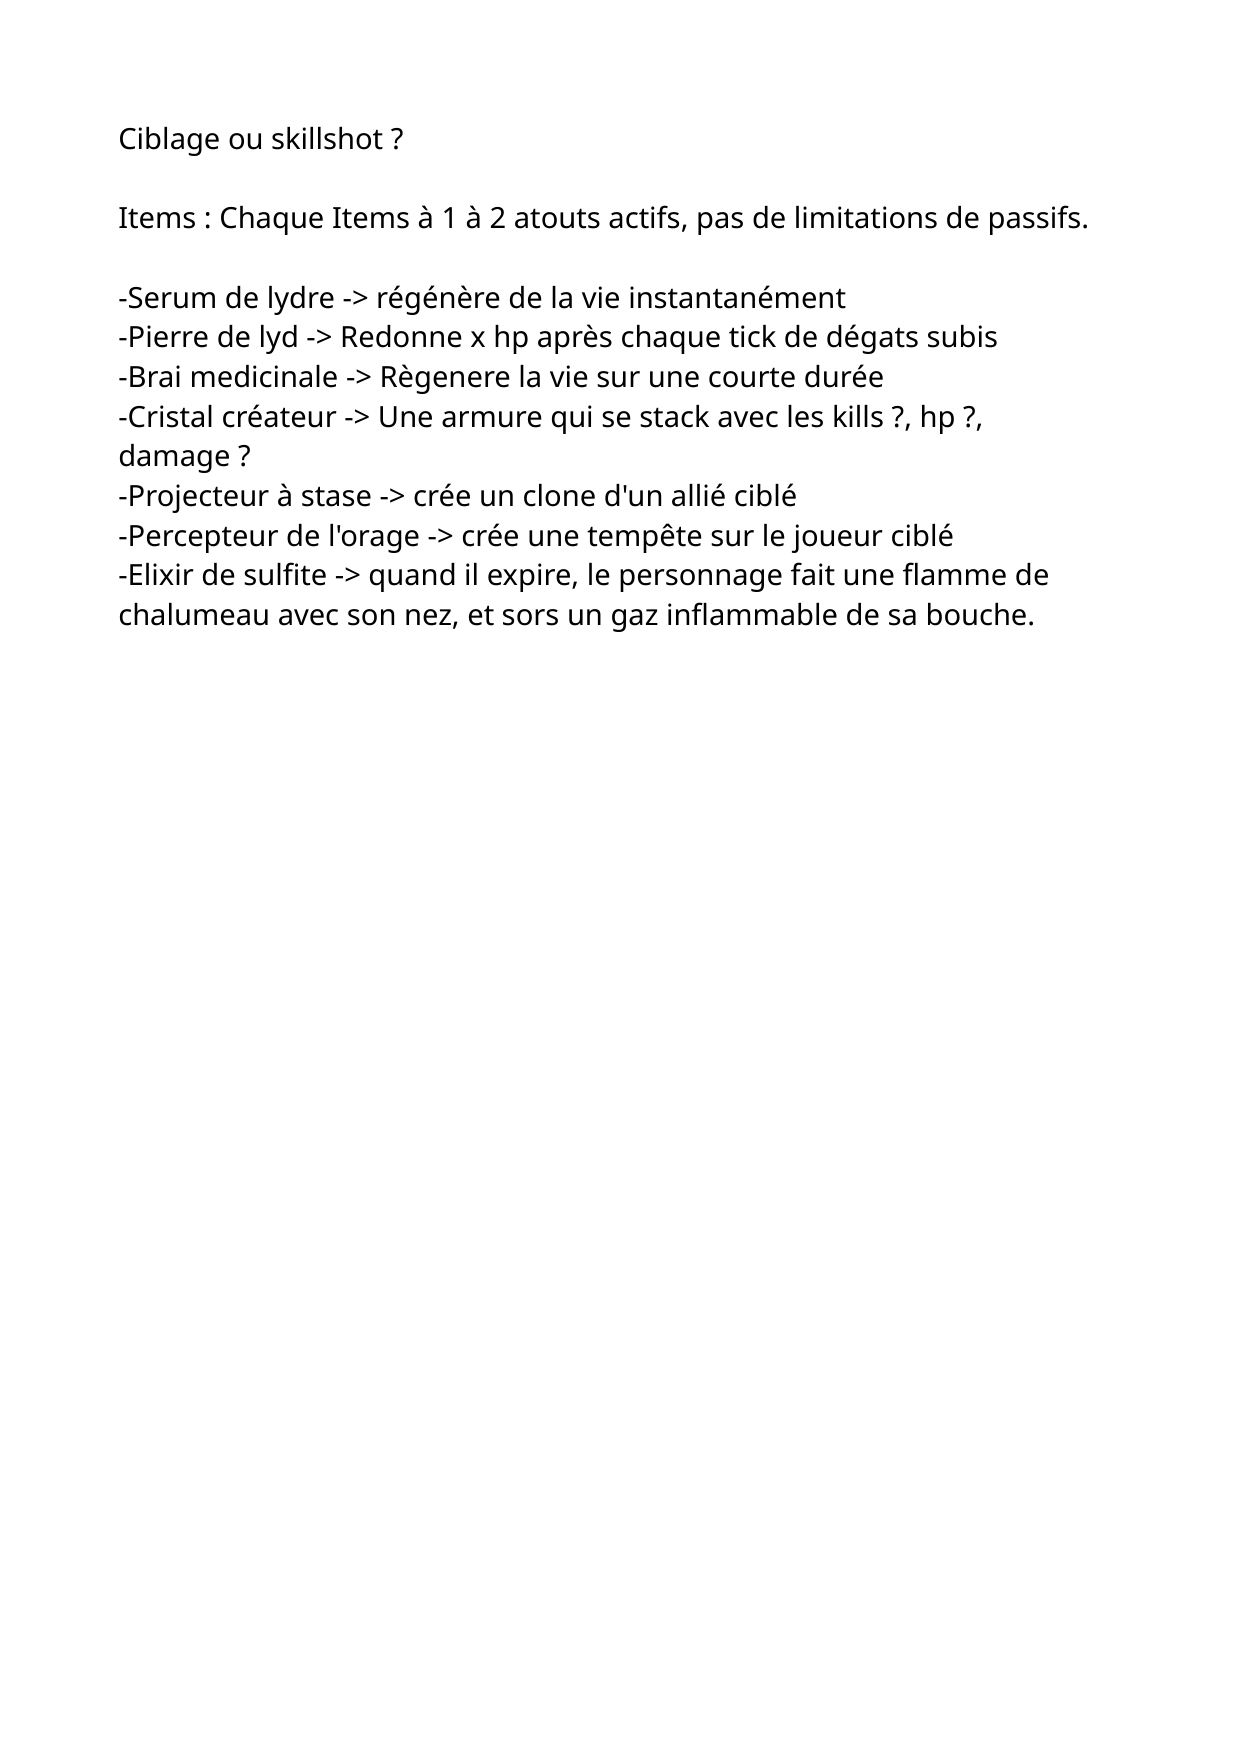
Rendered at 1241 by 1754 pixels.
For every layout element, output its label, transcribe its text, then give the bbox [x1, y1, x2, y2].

text -Elixir de sulfite -> quand il expire, le personnage fait une flamme de chalumeau avec son nez, et sors un gaz inflammable de sa bouche. [118, 555, 1122, 634]
text Items : Chaque Items à 1 à 2 atouts actifs, pas de limitations de passifs. [118, 197, 1122, 237]
text -Pierre de lyd -> Redonne x hp après chaque tick de dégats subis [118, 317, 1122, 356]
text -Serum de lydre -> régénère de la vie instantanément [118, 277, 1122, 317]
text -Projecteur à stase -> crée un clone d'un allié ciblé [118, 475, 1122, 515]
text -Brai medicinale -> Règenere la vie sur une courte durée [118, 356, 1122, 396]
text -Percepteur de l'orage -> crée une tempête sur le joueur ciblé [118, 515, 1122, 555]
text -Cristal créateur -> Une armure qui se stack avec les kills ?, hp ?, damage ? [118, 396, 1122, 475]
text Ciblage ou skillshot ? [118, 118, 1122, 158]
